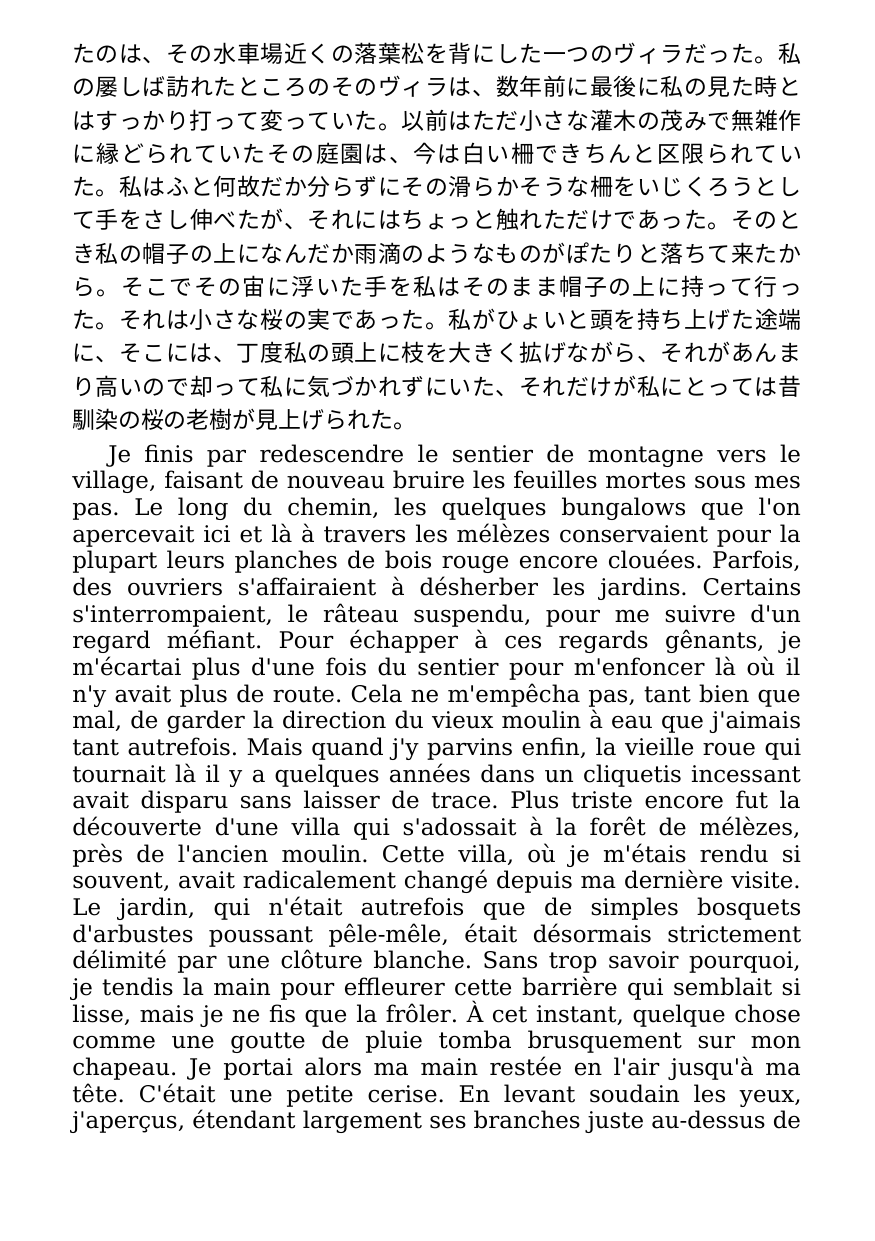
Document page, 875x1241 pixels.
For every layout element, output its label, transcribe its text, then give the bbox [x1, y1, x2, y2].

text たのは、その水車場近くの落葉松を背にした一つのヴィラだった。私の屡しば訪れたところのそのヴィラは、数年前に最後に私の見た時とはすっかり打って変っていた。以前はただ小さな灌木の茂みで無雑作に縁どられていたその庭園は、今は白い柵できちんと区限られていた。私はふと何故だか分らずにその滑らかそうな柵をいじくろうとして手をさし伸べたが、それにはちょっと触れただけであった。そのとき私の帽子の上になんだか雨滴のようなものがぽたりと落ちて来たから。そこでその宙に浮いた手を私はそのまま帽子の上に持って行った。それは小さな桜の実であった。私がひょいと頭を持ち上げた途端に、そこには、丁度私の頭上に枝を大きく拡げながら、それがあんまり高いので却って私に気づかれずにいた、それだけが私にとっては昔馴染の桜の老樹が見上げられた。 [72, 36, 802, 435]
text Je finis par redescendre le sentier de montagne vers le village, faisant de nouveau bruire les feuilles mortes sous mes pas. Le long du chemin, les quelques bungalows que l'on apercevait ici et là à travers les mélèzes conservaient pour la plupart leurs planches de bois rouge encore clouées. Parfois, des ouvriers s'affairaient à désherber les jardins. Certains s'interrompaient, le râteau suspendu, pour me suivre d'un regard méfiant. Pour échapper à ces regards gênants, je m'écartai plus d'une fois du sentier pour m'enfoncer là où il n'y avait plus de route. Cela ne m'empêcha pas, tant bien que mal, de garder la direction du vieux moulin à eau que j'aimais tant autrefois. Mais quand j'y parvins enfin, la vieille roue qui tournait là il y a quelques années dans un cliquetis incessant avait disparu sans laisser de trace. Plus triste encore fut la découverte d'une villa qui s'adossait à la forêt de mélèzes, près de l'ancien moulin. Cette villa, où je m'étais rendu si souvent, avait radicalement changé depuis ma dernière visite. Le jardin, qui n'était autrefois que de simples bosquets d'arbustes poussant pêle-mêle, était désormais strictement délimité par une clôture blanche. Sans trop savoir pourquoi, je tendis la main pour effleurer cette barrière qui semblait si lisse, mais je ne fis que la frôler. À cet instant, quelque chose comme une goutte de pluie tomba brusquement sur mon chapeau. Je portai alors ma main restée en l'air jusqu'à ma tête. C'était une petite cerise. En levant soudain les yeux, j'aperçus, étendant largement ses branches juste au-dessus de [72, 441, 802, 1134]
